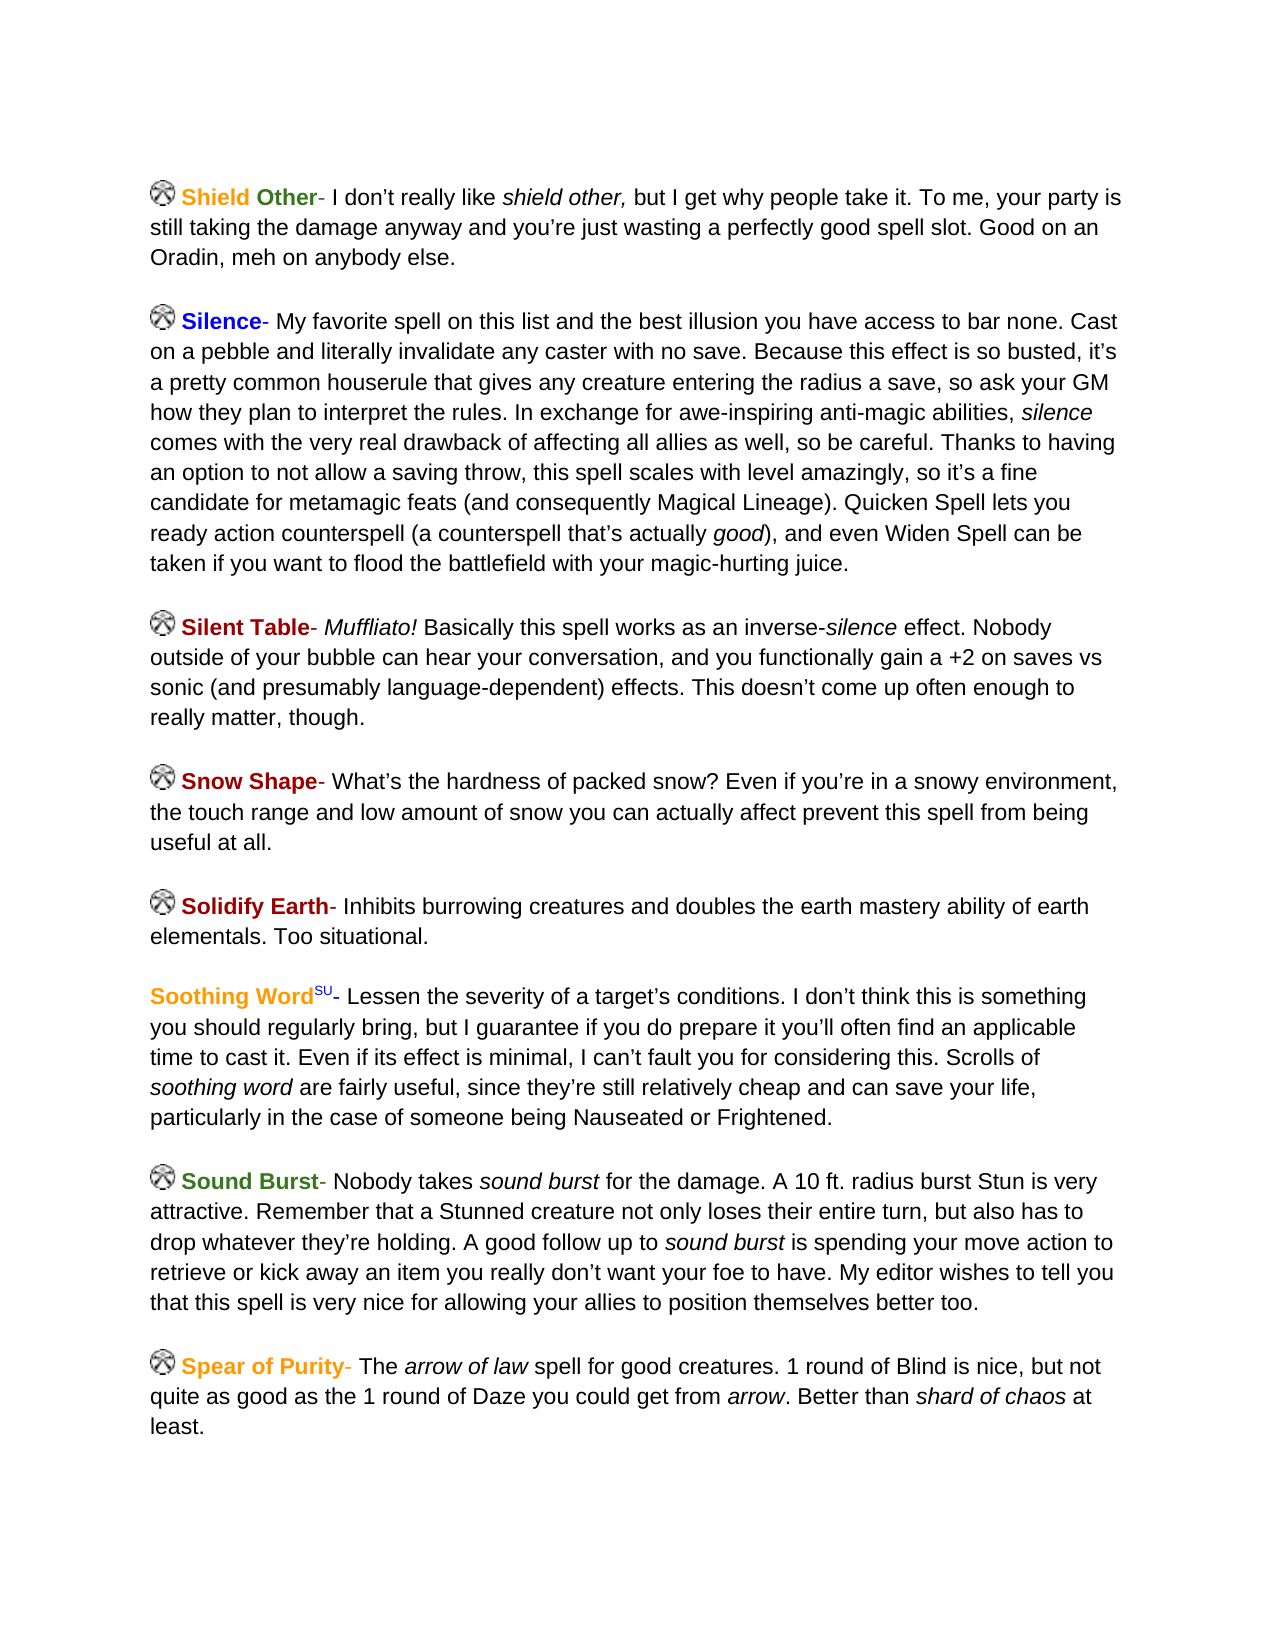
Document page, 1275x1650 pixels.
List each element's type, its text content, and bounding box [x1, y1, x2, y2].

picture [150, 764, 175, 790]
picture [150, 304, 175, 330]
picture [150, 889, 175, 915]
text Sound Burst- Nobody takes sound burst for the damage. A 10 ft. radius burst Stun is very attractive. Remember that a Stunned creature not only loses their entire turn, but also has to drop whatever they’re holding. A good follow up to sound burst is spending your move action to retrieve or kick away an item you really don’t want your foe to have. My editor wishes to tell you that this spell is very nice for allowing your allies to position themselves better too. [150, 1164, 1125, 1315]
text Silence- My favorite spell on this list and the best illusion you have access to bar none. Cast on a pebble and literally invalidate any caster with no save. Because this effect is so busted, it’s a pretty common houserule that gives any creature entering the radius a save, so ask your GM how they plan to interpret the rules. In exchange for awe-inspiring anti-magic abilities, silence comes with the very real drawback of affecting all allies as well, so be careful. Thanks to having an option to not allow a saving throw, this spell scales with level amazingly, so it’s a fine candidate for metamagic feats (and consequently Magical Lineage). Quicken Spell lets you ready action counterspell (a counterspell that’s actually good), and even Widen Spell can be taken if you want to flood the battlefield with your magic-hurting juice. [150, 304, 1125, 576]
picture [150, 1164, 175, 1190]
text Shield Other- I don’t really like shield other, but I get why people take it. To me, your party is still taking the damage anyway and you’re just wasting a perfectly good spell slot. Good on an Oradin, meh on anybody else. [150, 180, 1125, 271]
text Solidify Earth- Inhibits burrowing creatures and doubles the earth mastery ability of earth elementals. Too situational. [150, 889, 1125, 949]
picture [150, 180, 175, 206]
text Silent Table- Muffliato! Basically this spell works as an inverse-silence effect. Nobody outside of your bubble can hear your conversation, and you functionally gain a +2 on saves vs sonic (and presumably language-dependent) effects. This doesn’t come up often enough to really matter, though. [150, 610, 1125, 731]
picture [150, 1349, 175, 1375]
picture [150, 610, 175, 636]
text Soothing WordSU- Lessen the severity of a target’s conditions. I don’t think this is something you should regularly bring, but I guarantee if you do prepare it you’ll often find an applicable time to cast it. Even if its effect is minimal, I can’t fault you for considering this. Scrolls of soothing word are fairly useful, since they’re still relatively cheap and can save your life, particularly in the case of someone being Nauseated or Frightened. [150, 983, 1125, 1131]
text Snow Shape- What’s the hardness of packed snow? Even if you’re in a snowy environment, the touch range and low amount of snow you can actually affect prevent this spell from being useful at all. [150, 765, 1125, 855]
text Spear of Purity- The arrow of law spell for good creatures. 1 round of Blind is nice, but not quite as good as the 1 round of Daze you could get from arrow. Better than shard of chaos at least. [150, 1349, 1125, 1440]
